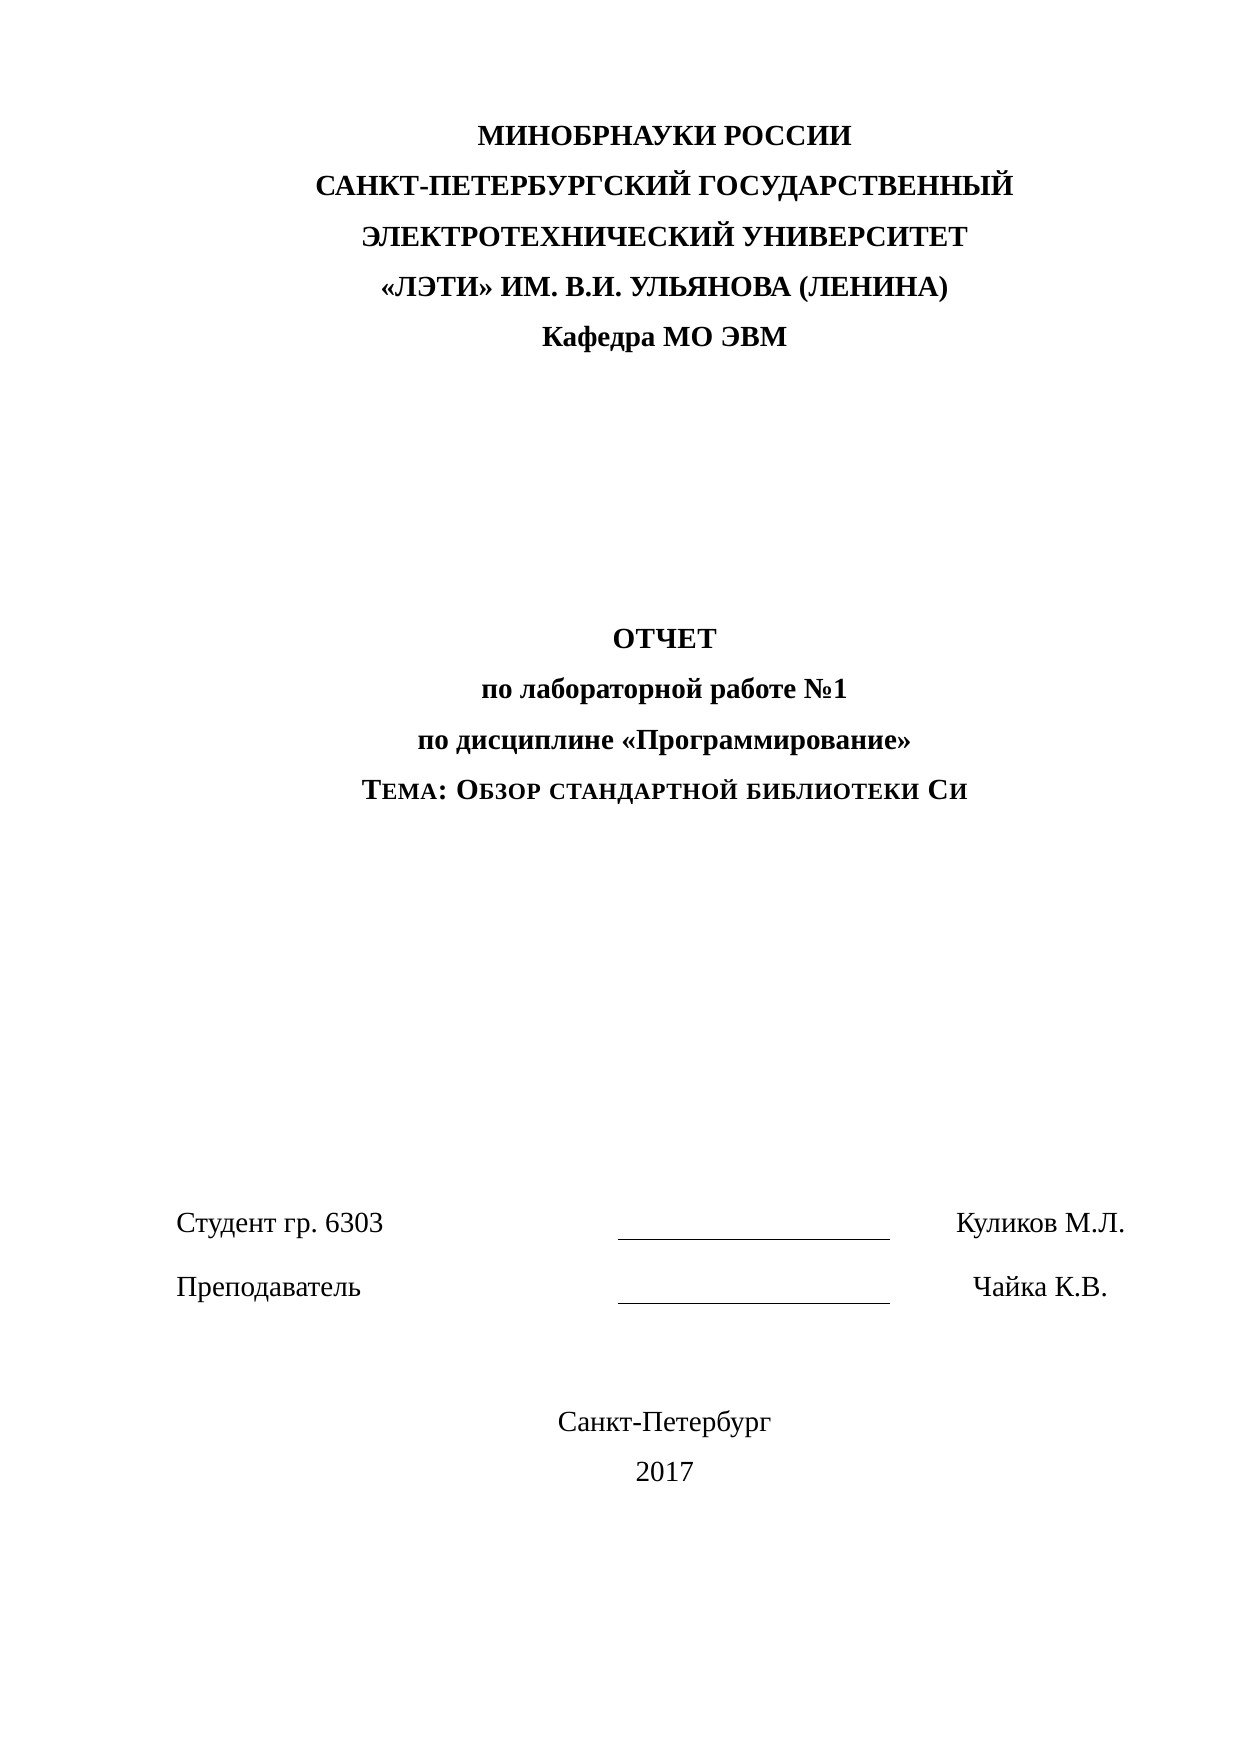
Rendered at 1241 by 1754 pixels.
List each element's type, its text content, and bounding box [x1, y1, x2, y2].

text «ЛЭТИ» им. В.И. Ульянова (Ленина) [177, 269, 1152, 303]
text Кафедра МО ЭВМ [177, 319, 1152, 353]
text 2017 [177, 1454, 1152, 1488]
text по дисциплине «Программирование» [177, 722, 1152, 755]
table_header Студент гр. 6303 [165, 1175, 618, 1239]
table_cell Чайка К.В. [890, 1239, 1191, 1303]
text электротехнический университет [177, 219, 1152, 252]
text Санкт-Петербургский государственный [177, 168, 1152, 202]
table_header [618, 1175, 889, 1239]
table_header Куликов М.Л. [890, 1175, 1191, 1239]
text по лабораторной работе №1 [177, 672, 1152, 705]
table_cell Преподаватель [165, 1239, 618, 1303]
text Санкт-Петербург [177, 1404, 1152, 1438]
text МИНОБРНАУКИ РОССИИ [177, 118, 1152, 152]
text Тема: Обзор стандартной библиотеки Си [177, 772, 1152, 806]
text отчет [177, 621, 1152, 655]
table_cell [618, 1240, 889, 1303]
